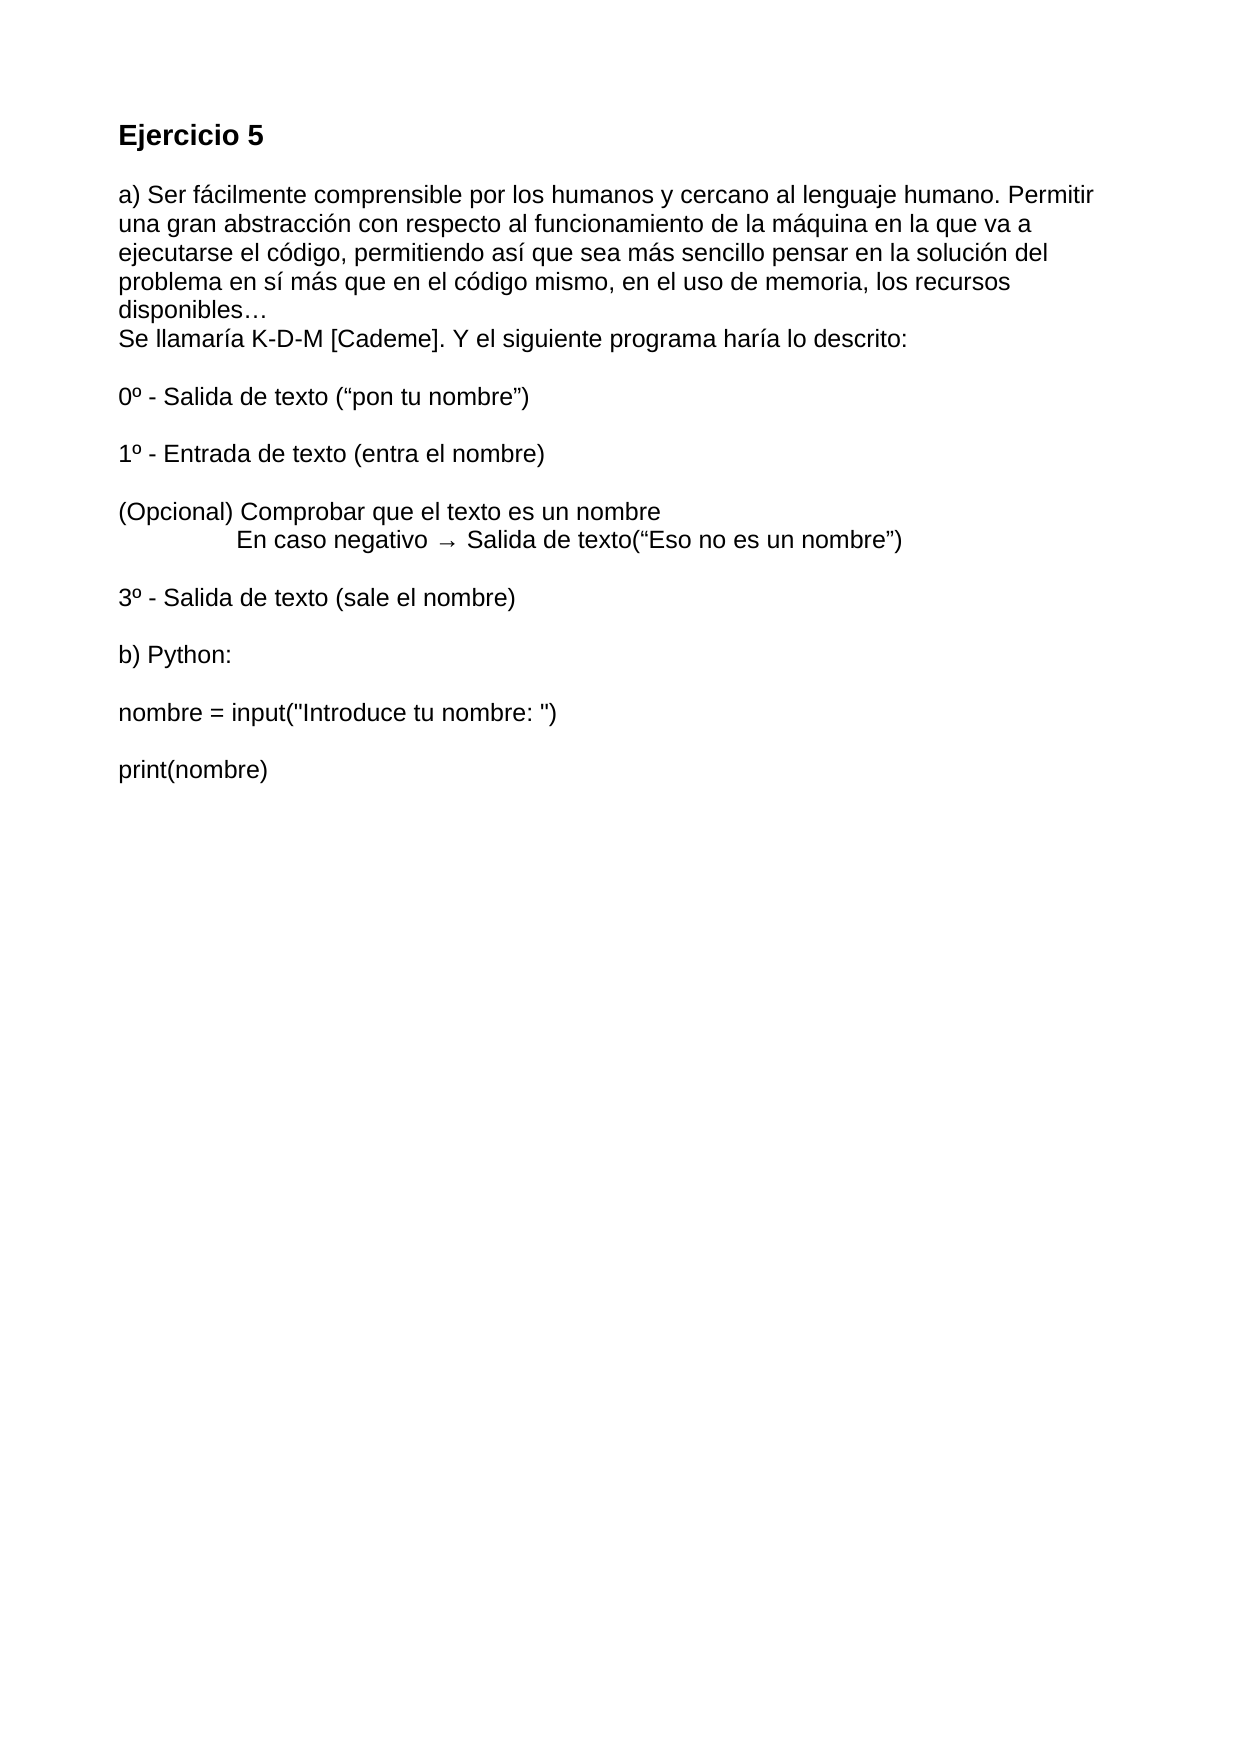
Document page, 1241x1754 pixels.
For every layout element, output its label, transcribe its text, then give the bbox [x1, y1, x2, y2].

text b) Python: [118, 640, 1122, 669]
text 1º - Entrada de texto (entra el nombre) [118, 439, 1122, 468]
text En caso negativo → Salida de texto(“Eso no es un nombre”) [118, 525, 1122, 554]
text 0º - Salida de texto (“pon tu nombre”) [118, 382, 1122, 410]
text Ejercicio 5 [118, 118, 1122, 152]
text nombre = input("Introduce tu nombre: ") [118, 698, 1122, 727]
text print(nombre) [118, 755, 1122, 784]
text (Opcional) Comprobar que el texto es un nombre [118, 497, 1122, 525]
text a) Ser fácilmente comprensible por los humanos y cercano al lenguaje humano. Permitir una gran abstracción con respecto al funcionamiento de la máquina en la que va a ejecutarse el código, permitiendo así que sea más sencillo pensar en la solución del problema en sí más que en el código mismo, en el uso de memoria, los recursos disponibles… Se llamaría K-D-M [Cademe]. Y el siguiente programa haría lo descrito: [118, 180, 1122, 353]
text 3º - Salida de texto (sale el nombre) [118, 583, 1122, 612]
